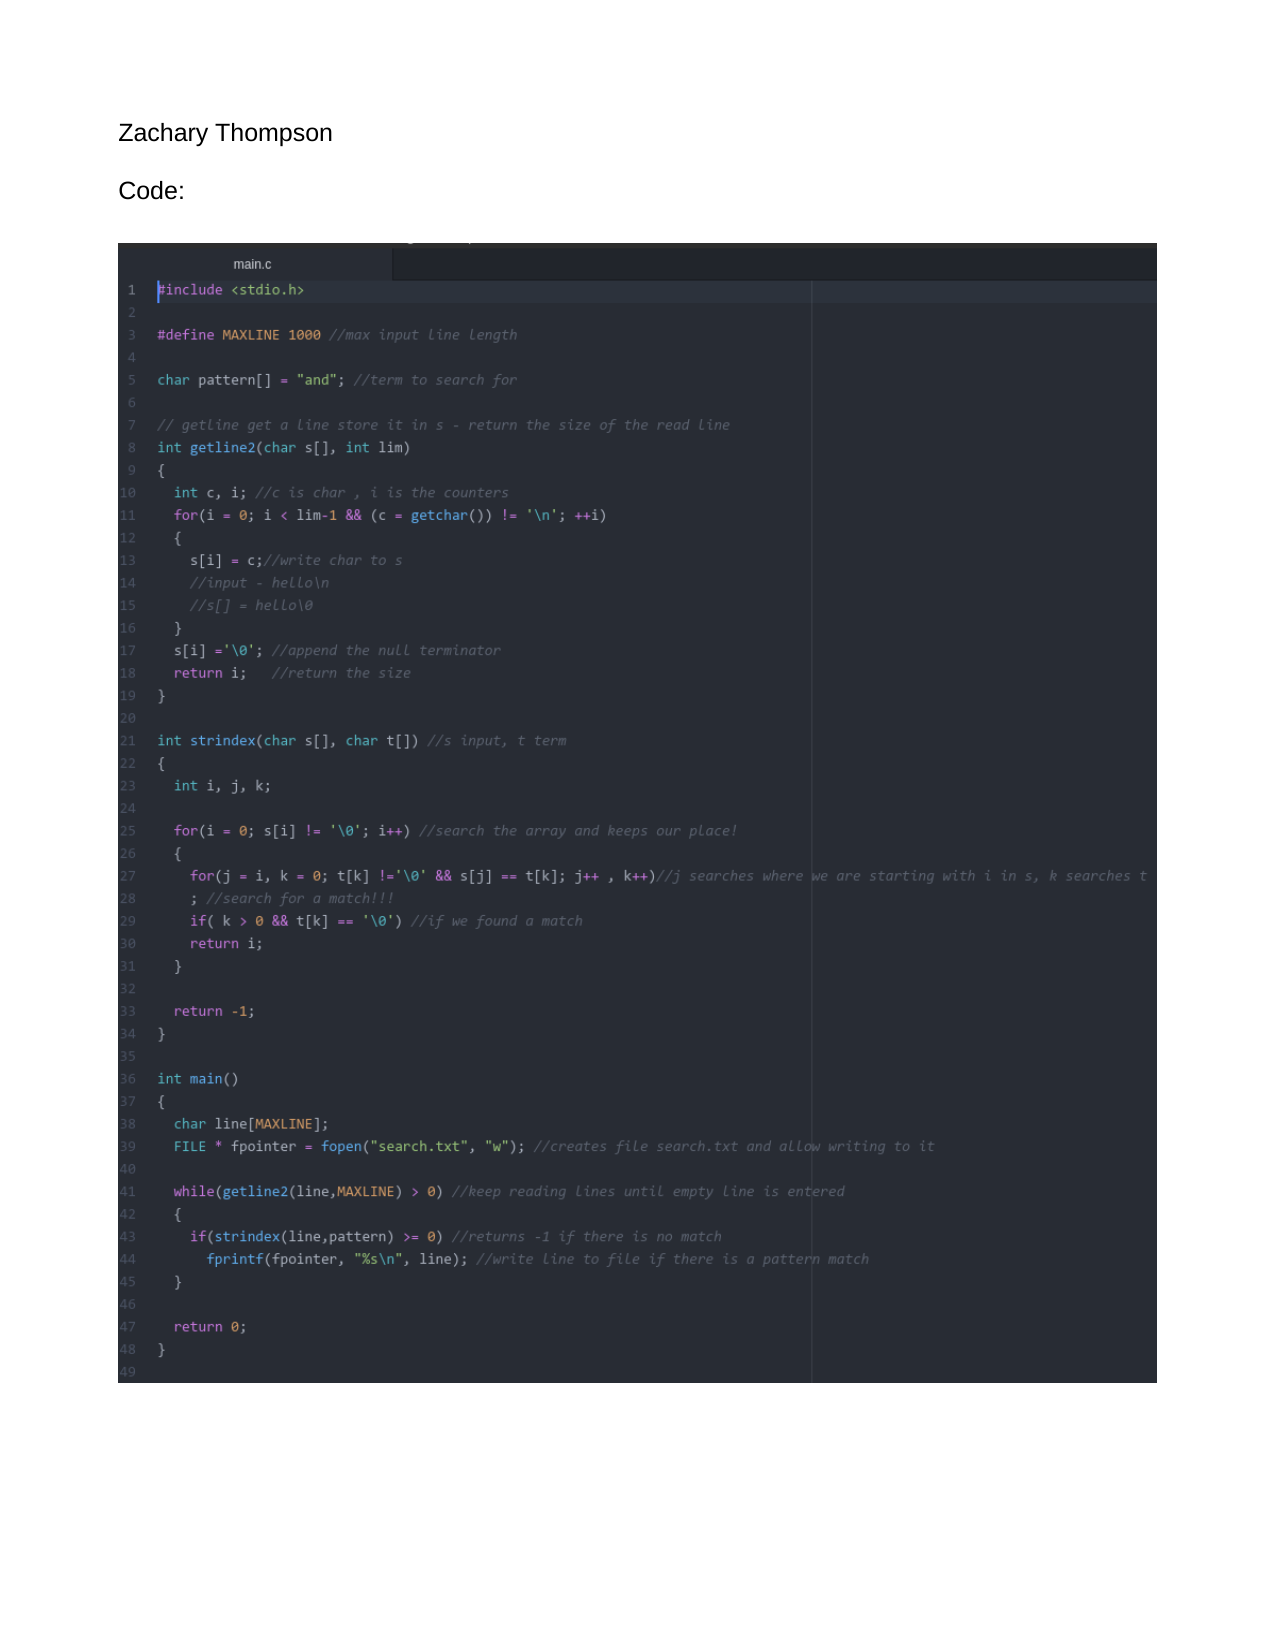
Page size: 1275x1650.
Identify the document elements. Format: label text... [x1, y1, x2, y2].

text Zachary Thompson [118, 118, 1157, 147]
picture [118, 243, 1157, 1383]
text Code: [118, 176, 1157, 204]
